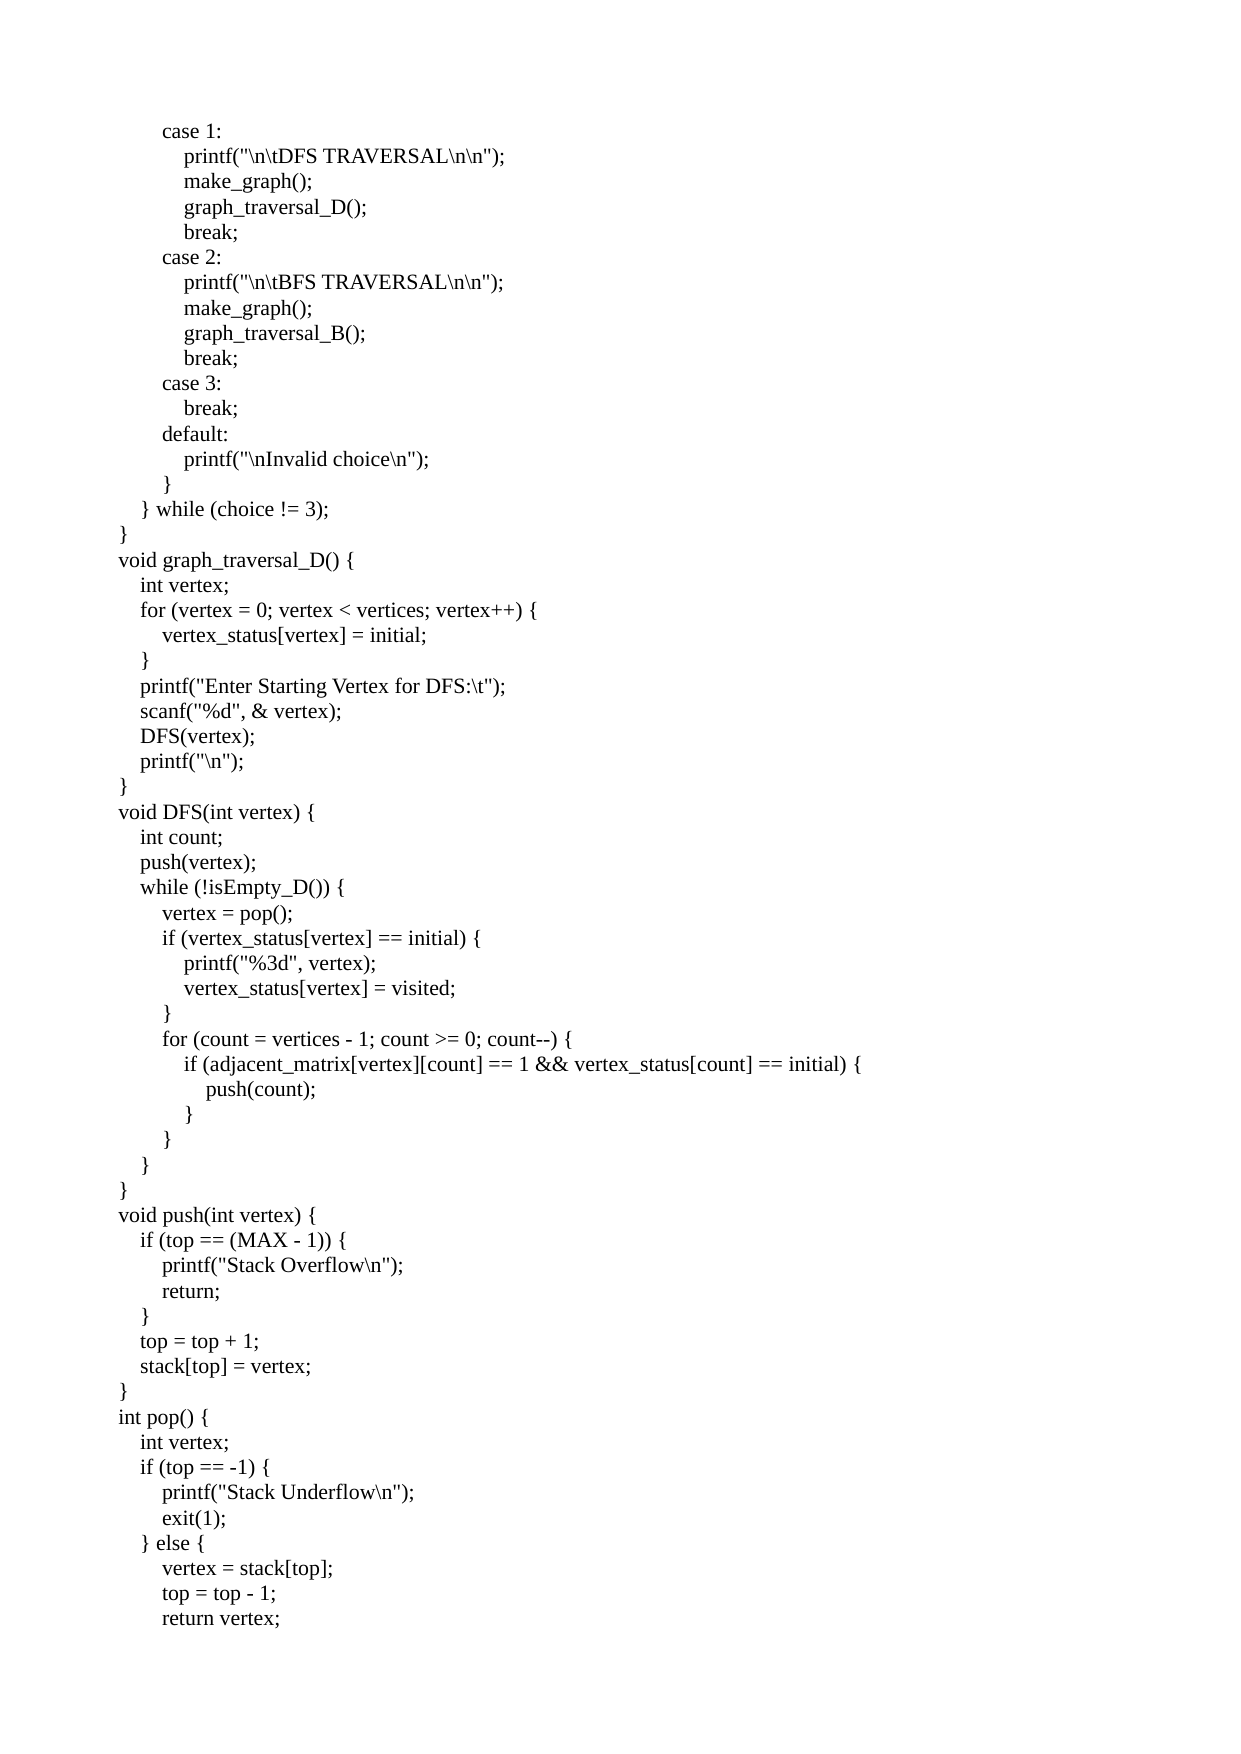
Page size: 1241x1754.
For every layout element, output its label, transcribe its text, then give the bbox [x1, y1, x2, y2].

text vertex_status[vertex] = visited; [118, 975, 1122, 1000]
text return; [118, 1278, 1122, 1303]
text break; [118, 219, 1122, 244]
text int pop() { [118, 1404, 1122, 1429]
text printf("\nInvalid choice\n"); [118, 446, 1122, 471]
text } [118, 1101, 1122, 1126]
text top = top + 1; [118, 1328, 1122, 1353]
text } [118, 1378, 1122, 1404]
text make_graph(); [118, 168, 1122, 194]
text } [118, 1152, 1122, 1177]
text vertex = stack[top]; [118, 1555, 1122, 1580]
text int count; [118, 824, 1122, 849]
text printf("\n"); [118, 748, 1122, 773]
text for (vertex = 0; vertex < vertices; vertex++) { [118, 597, 1122, 622]
text } [118, 647, 1122, 673]
text break; [118, 395, 1122, 421]
text top = top - 1; [118, 1580, 1122, 1605]
text printf("%3d", vertex); [118, 950, 1122, 975]
text printf("\n\tDFS TRAVERSAL\n\n"); [118, 143, 1122, 168]
text } [118, 1126, 1122, 1152]
text graph_traversal_D(); [118, 194, 1122, 219]
text } [118, 773, 1122, 799]
text if (adjacent_matrix[vertex][count] == 1 && vertex_status[count] == initial) { [118, 1051, 1122, 1076]
text void push(int vertex) { [118, 1202, 1122, 1227]
text int vertex; [118, 572, 1122, 597]
text break; [118, 345, 1122, 370]
text } [118, 521, 1122, 547]
text exit(1); [118, 1504, 1122, 1530]
text } while (choice != 3); [118, 496, 1122, 521]
text while (!isEmpty_D()) { [118, 874, 1122, 899]
text case 2: [118, 244, 1122, 269]
text vertex = pop(); [118, 899, 1122, 925]
text for (count = vertices - 1; count >= 0; count--) { [118, 1026, 1122, 1051]
text if (vertex_status[vertex] == initial) { [118, 925, 1122, 950]
text case 3: [118, 370, 1122, 395]
text if (top == -1) { [118, 1454, 1122, 1479]
text return vertex; [118, 1605, 1122, 1631]
text int vertex; [118, 1429, 1122, 1454]
text } [118, 1303, 1122, 1328]
text if (top == (MAX - 1)) { [118, 1227, 1122, 1252]
text push(count); [118, 1076, 1122, 1101]
text } [118, 1177, 1122, 1202]
text DFS(vertex); [118, 723, 1122, 748]
text graph_traversal_B(); [118, 320, 1122, 345]
text vertex_status[vertex] = initial; [118, 622, 1122, 647]
text printf("Stack Underflow\n"); [118, 1479, 1122, 1504]
text stack[top] = vertex; [118, 1353, 1122, 1378]
text push(vertex); [118, 849, 1122, 874]
text void DFS(int vertex) { [118, 799, 1122, 824]
text void graph_traversal_D() { [118, 547, 1122, 572]
text } else { [118, 1530, 1122, 1555]
text case 1: [118, 118, 1122, 143]
text printf("Enter Starting Vertex for DFS:\t"); [118, 673, 1122, 698]
text } [118, 1000, 1122, 1026]
text } [118, 471, 1122, 496]
text make_graph(); [118, 294, 1122, 320]
text printf("\n\tBFS TRAVERSAL\n\n"); [118, 269, 1122, 294]
text printf("Stack Overflow\n"); [118, 1252, 1122, 1278]
text scanf("%d", & vertex); [118, 698, 1122, 723]
text default: [118, 421, 1122, 446]
